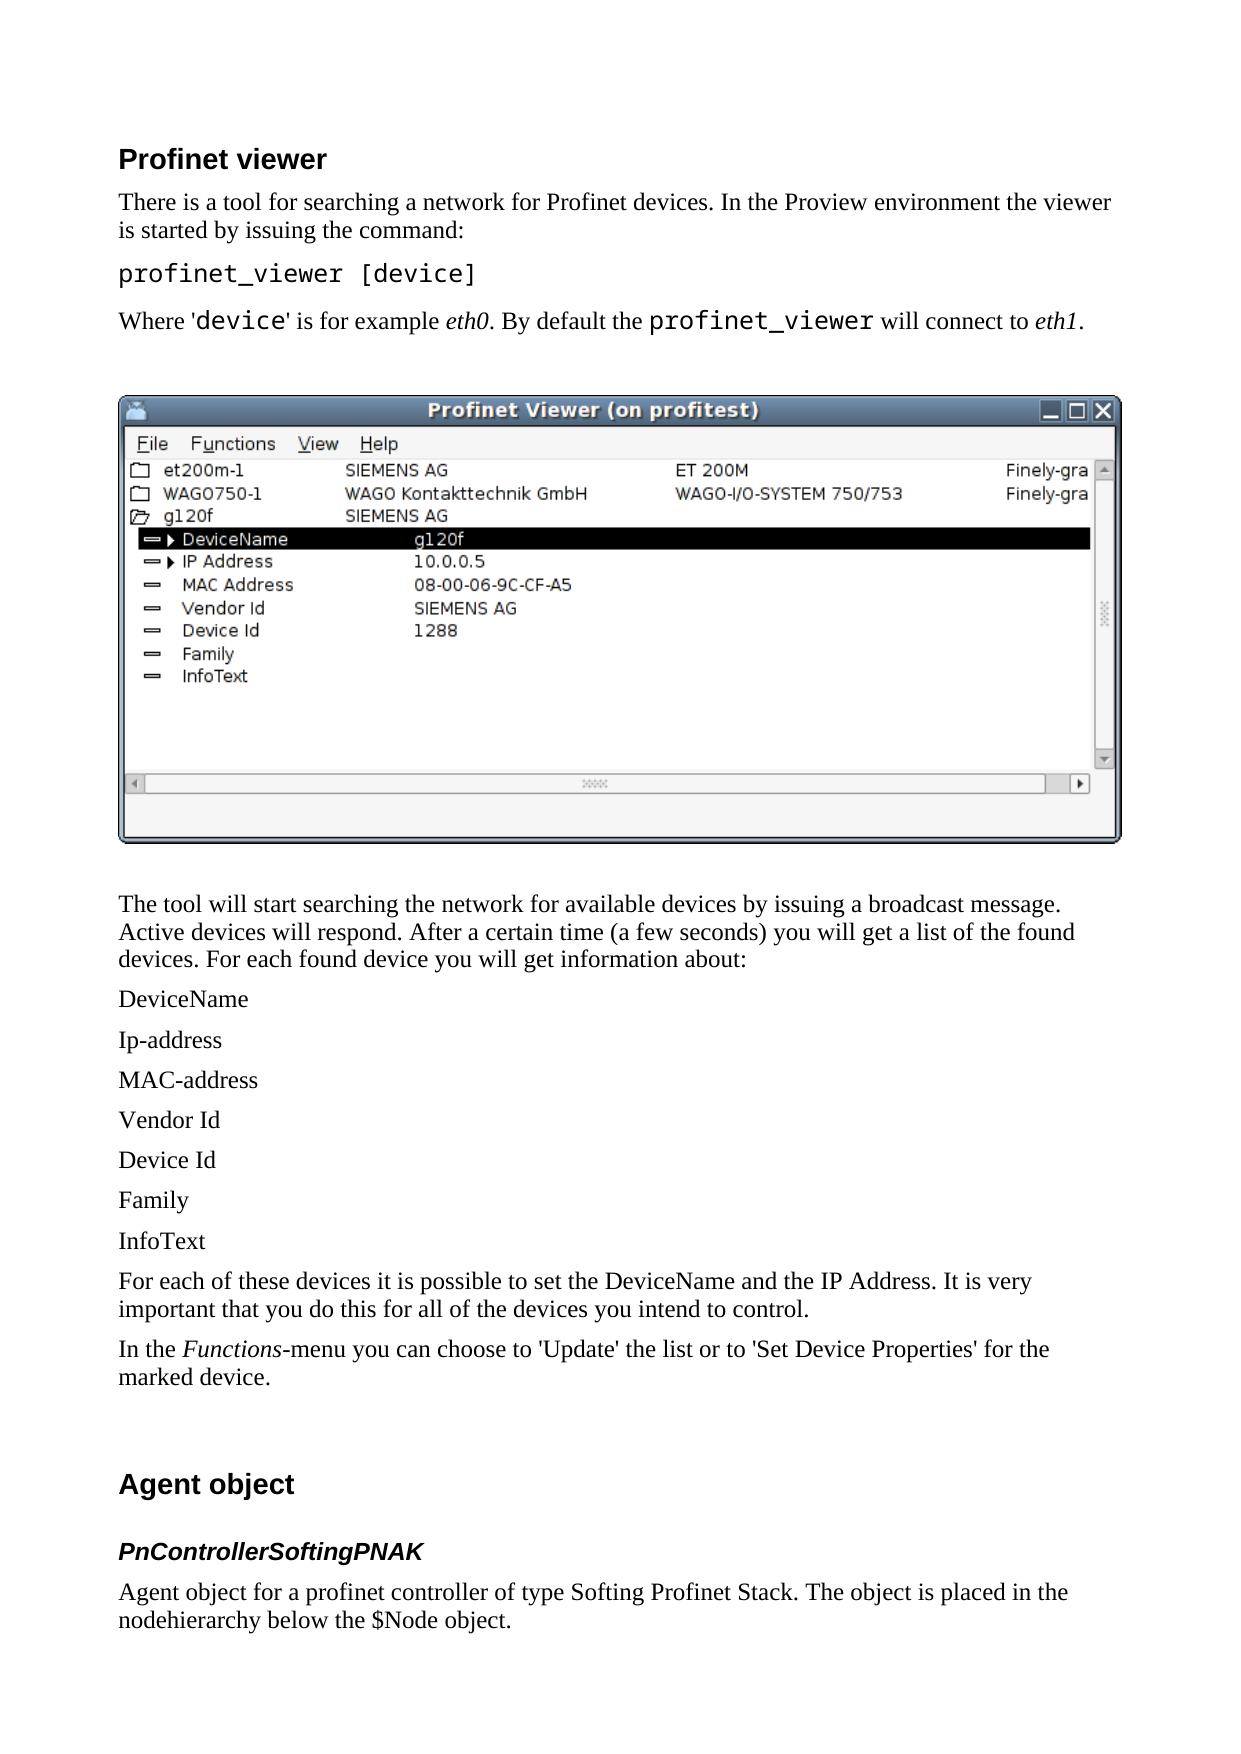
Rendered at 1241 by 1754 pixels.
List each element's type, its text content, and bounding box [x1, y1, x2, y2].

text There is a tool for searching a network for Profinet devices. In the Proview environment the viewer is started by issuing the command: [118, 188, 1122, 244]
text The tool will start searching the network for available devices by issuing a broadcast message. Active devices will respond. After a certain time (a few seconds) you will get a list of the found devices. For each found device you will get information about: [118, 890, 1122, 973]
text Vendor Id [118, 1106, 1122, 1134]
picture [118, 395, 1122, 844]
text profinet_viewer [device] [118, 256, 1122, 290]
text MAC-address [118, 1066, 1122, 1094]
text Agent object for a profinet controller of type Softing Profinet Stack. The object is placed in the nodehierarchy below the $Node object. [118, 1578, 1122, 1634]
text Family [118, 1187, 1122, 1214]
text InfoText [118, 1227, 1122, 1254]
text In the Functions-menu you can choose to 'Update' the list or to 'Set Device Properties' for the marked device. [118, 1335, 1122, 1390]
subtitle Agent object [118, 1468, 1122, 1501]
text DeviceName [118, 986, 1122, 1013]
text Where 'device' is for example eth0. By default the profinet_viewer will connect to eth1. [118, 303, 1122, 337]
text For each of these devices it is possible to set the DeviceName and the IP Address. It is very important that you do this for all of the devices you intend to control. [118, 1267, 1122, 1322]
text Ip-address [118, 1026, 1122, 1053]
subtitle PnControllerSoftingPNAK [118, 1538, 1122, 1566]
text Device Id [118, 1146, 1122, 1174]
subtitle Profinet viewer [118, 143, 1122, 176]
